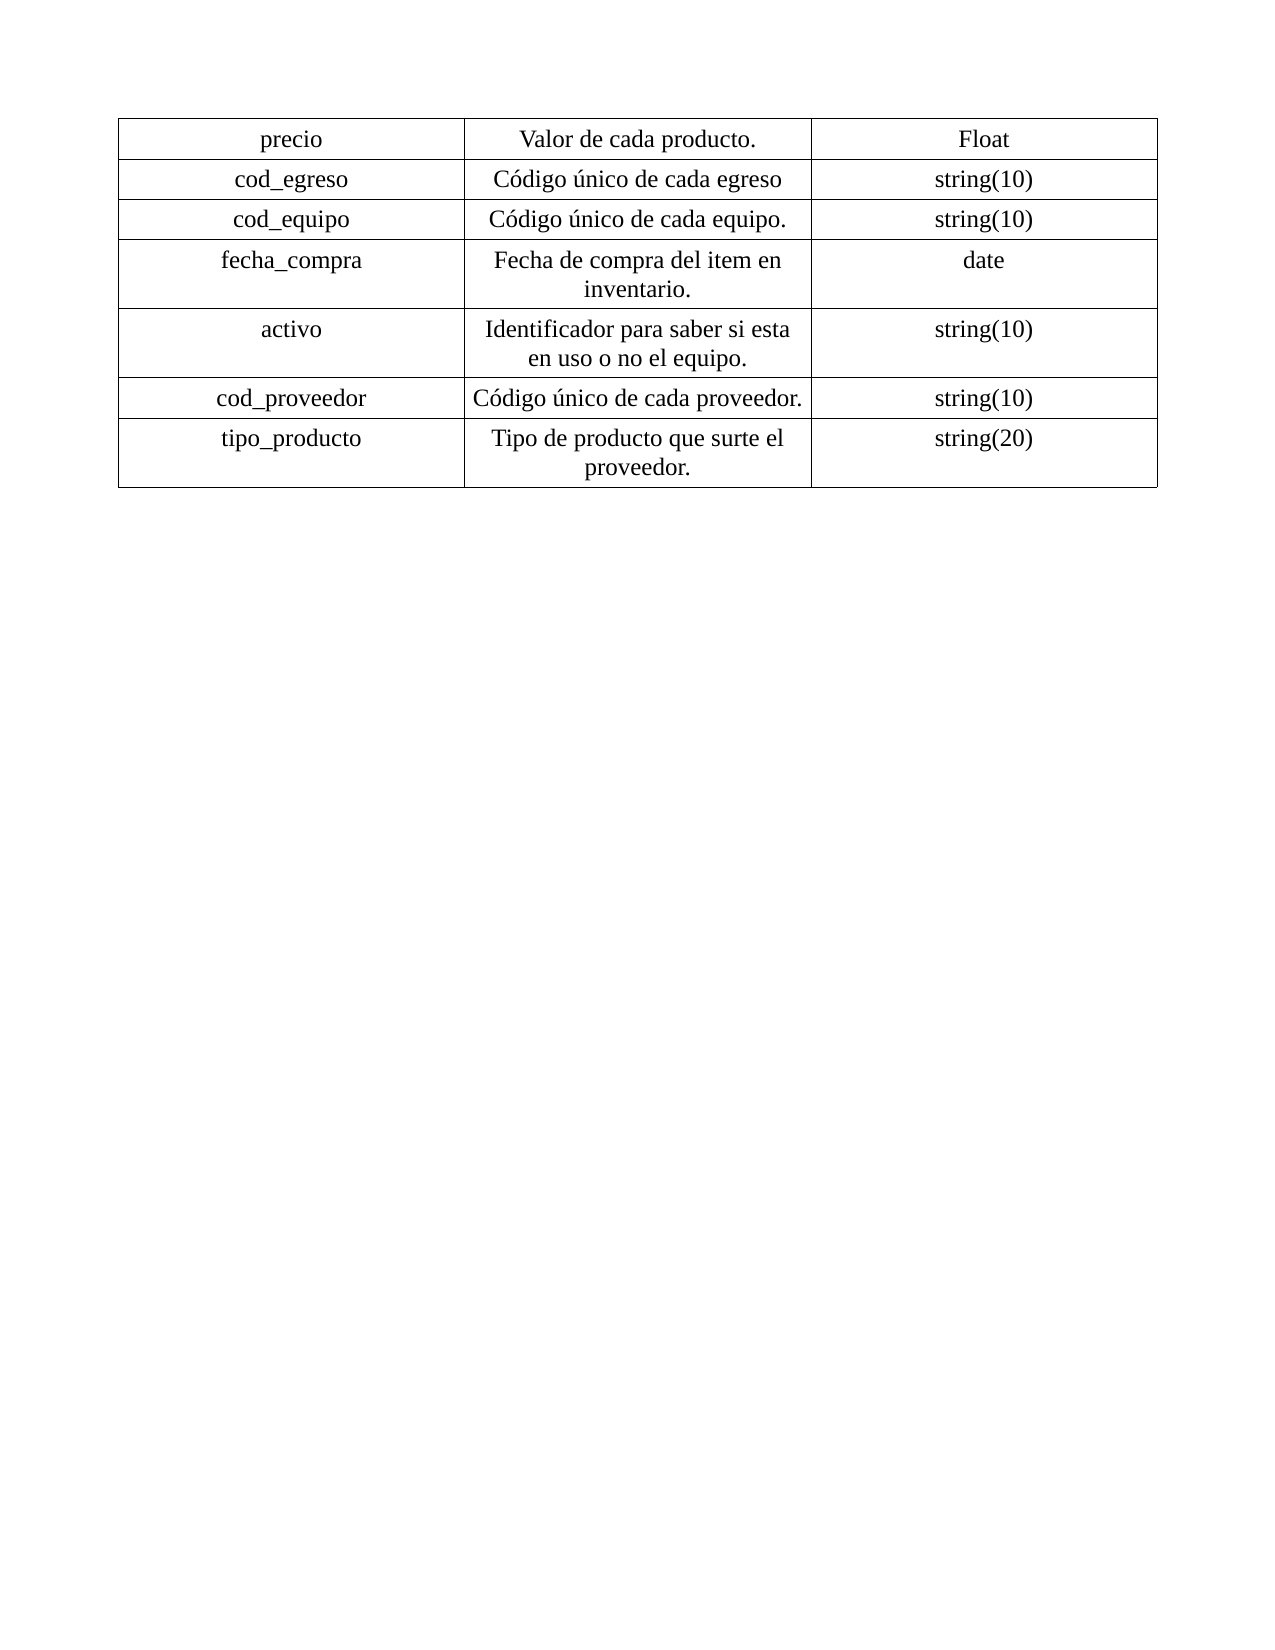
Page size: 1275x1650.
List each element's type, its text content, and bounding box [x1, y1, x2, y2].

table_cell Tipo de producto que surte el proveedor. [465, 419, 811, 487]
table_cell cod_equipo [119, 200, 464, 239]
table_cell string(10) [812, 160, 1157, 199]
table_cell tipo_producto [119, 419, 464, 487]
table_cell Identificador para saber si esta en uso o no el equipo. [465, 309, 811, 377]
table_cell activo [119, 309, 464, 377]
table_cell cod_proveedor [119, 378, 464, 417]
table_cell string(20) [812, 419, 1157, 487]
table_cell Float [812, 119, 1157, 158]
table_cell Código único de cada proveedor. [465, 378, 811, 417]
table_cell Código único de cada equipo. [465, 200, 811, 239]
table_cell precio [119, 119, 464, 158]
table_cell Código único de cada egreso [465, 160, 811, 199]
table_cell string(10) [812, 200, 1157, 239]
table_cell Fecha de compra del item en inventario. [465, 240, 811, 308]
table_cell Valor de cada producto. [465, 119, 811, 158]
table_cell fecha_compra [119, 240, 464, 308]
table_cell string(10) [812, 378, 1157, 417]
table_cell string(10) [812, 309, 1157, 377]
table_cell cod_egreso [119, 160, 464, 199]
table_cell date [812, 240, 1157, 308]
